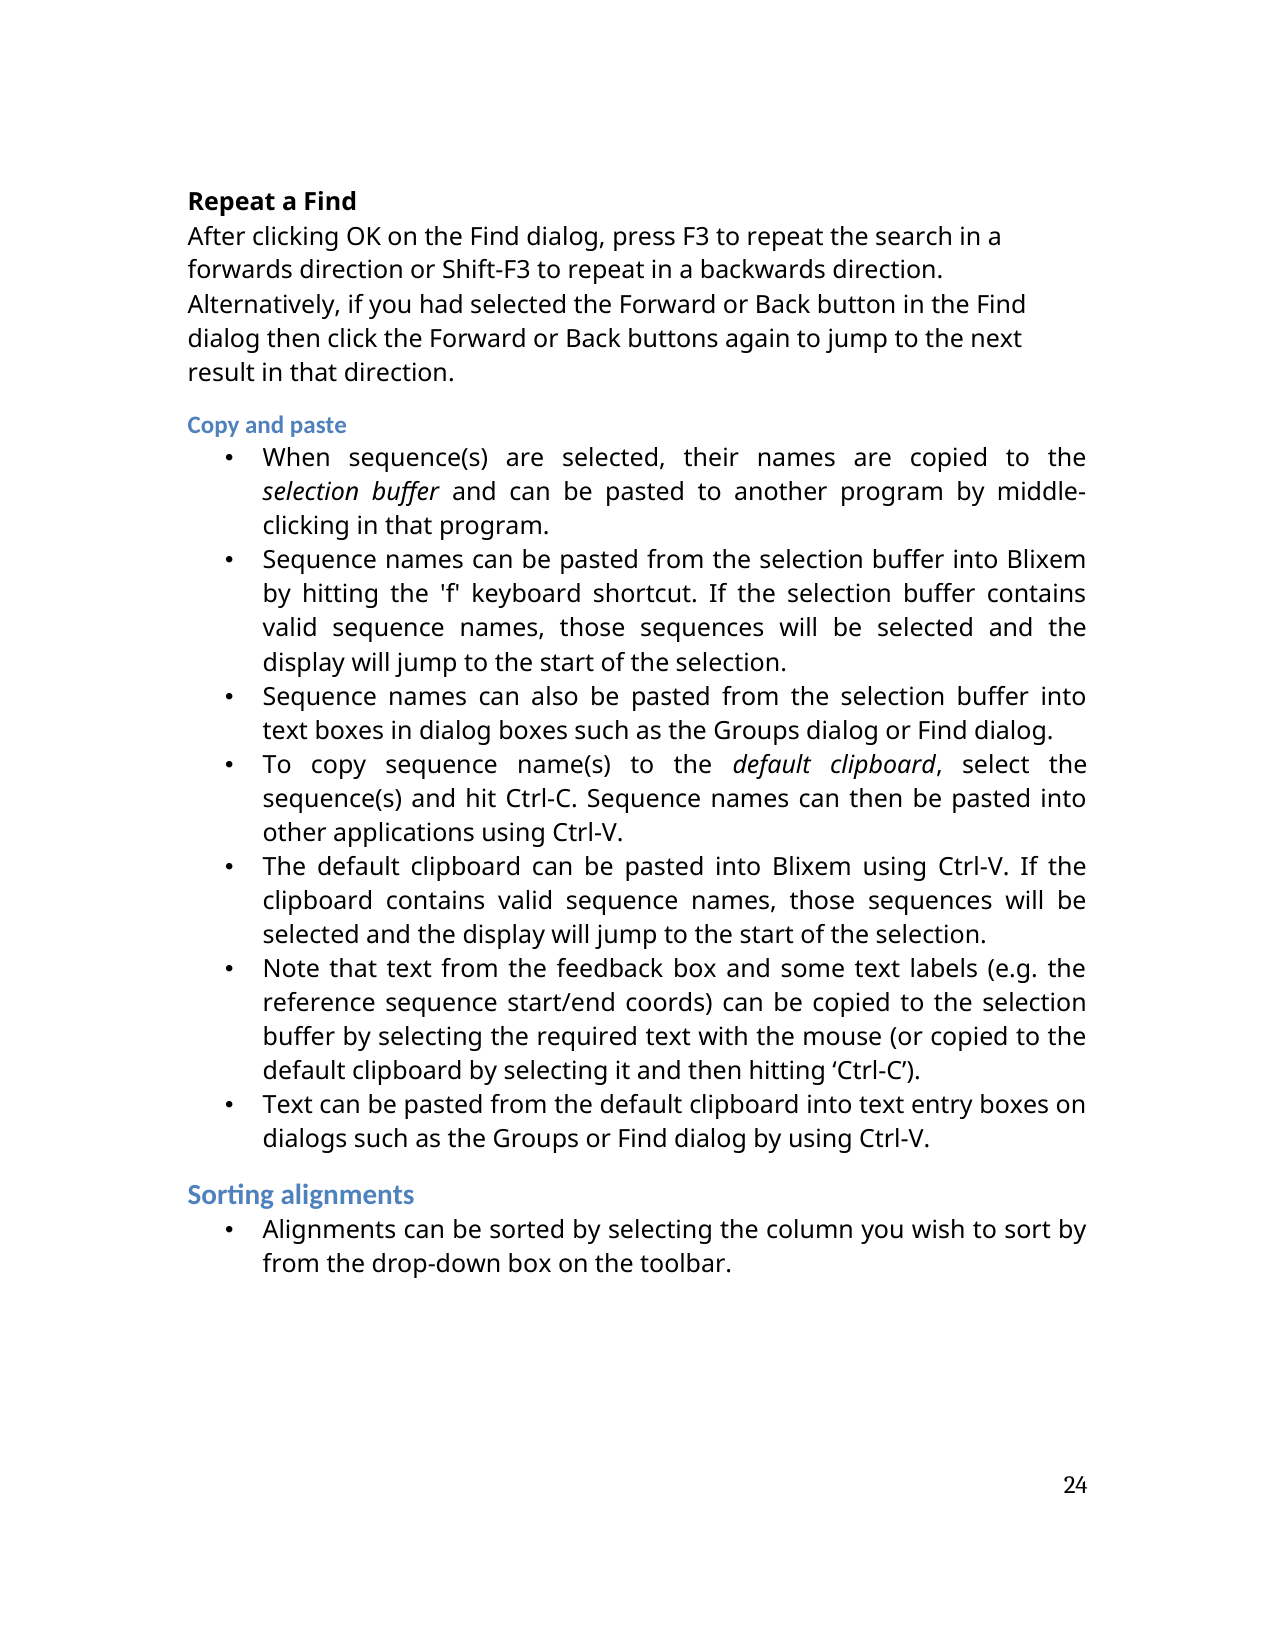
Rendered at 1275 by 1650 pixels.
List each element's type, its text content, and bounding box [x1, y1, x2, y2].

list The default clipboard can be pasted into Blixem using Ctrl-V. If the clipboard contains valid sequence names, those sequences will be selected and the display will jump to the start of the selection. [225, 848, 1087, 951]
list Alignments can be sorted by selecting the column you wish to sort by from the drop-down box on the toolbar. [225, 1212, 1087, 1280]
list Text can be pasted from the default clipboard into text entry boxes on dialogs such as the Groups or Find dialog by using Ctrl-V. [225, 1087, 1087, 1155]
list Sequence names can be pasted from the selection buffer into Blixem by hitting the 'f' keyboard shortcut. If the selection buffer contains valid sequence names, those sequences will be selected and the display will jump to the start of the selection. [225, 542, 1087, 678]
list When sequence(s) are selected, their names are copied to the selection buffer and can be pasted to another program by middle-clicking in that program. [225, 440, 1087, 542]
list Sequence names can also be pasted from the selection buffer into text boxes in dialog boxes such as the Groups dialog or Find dialog. [225, 678, 1087, 746]
text Repeat a Find [187, 184, 1087, 218]
subtitle Copy and paste [187, 409, 1087, 440]
list To copy sequence name(s) to the default clipboard, select the sequence(s) and hit Ctrl-C. Sequence names can then be pasted into other applications using Ctrl-V. [225, 746, 1087, 848]
list Note that text from the feedback box and some text labels (e.g. the reference sequence start/end coords) can be copied to the selection buffer by selecting the required text with the mouse (or copied to the default clipboard by selecting it and then hitting ‘Ctrl-C’). [225, 951, 1087, 1087]
text After clicking OK on the Find dialog, press F3 to repeat the search in a forwards direction or Shift-F3 to repeat in a backwards direction. Alternatively, if you had selected the Forward or Back button in the Find dialog then click the Forward or Back buttons again to jump to the next result in that direction. [187, 218, 1087, 388]
subtitle Sorting alignments [187, 1176, 1087, 1212]
